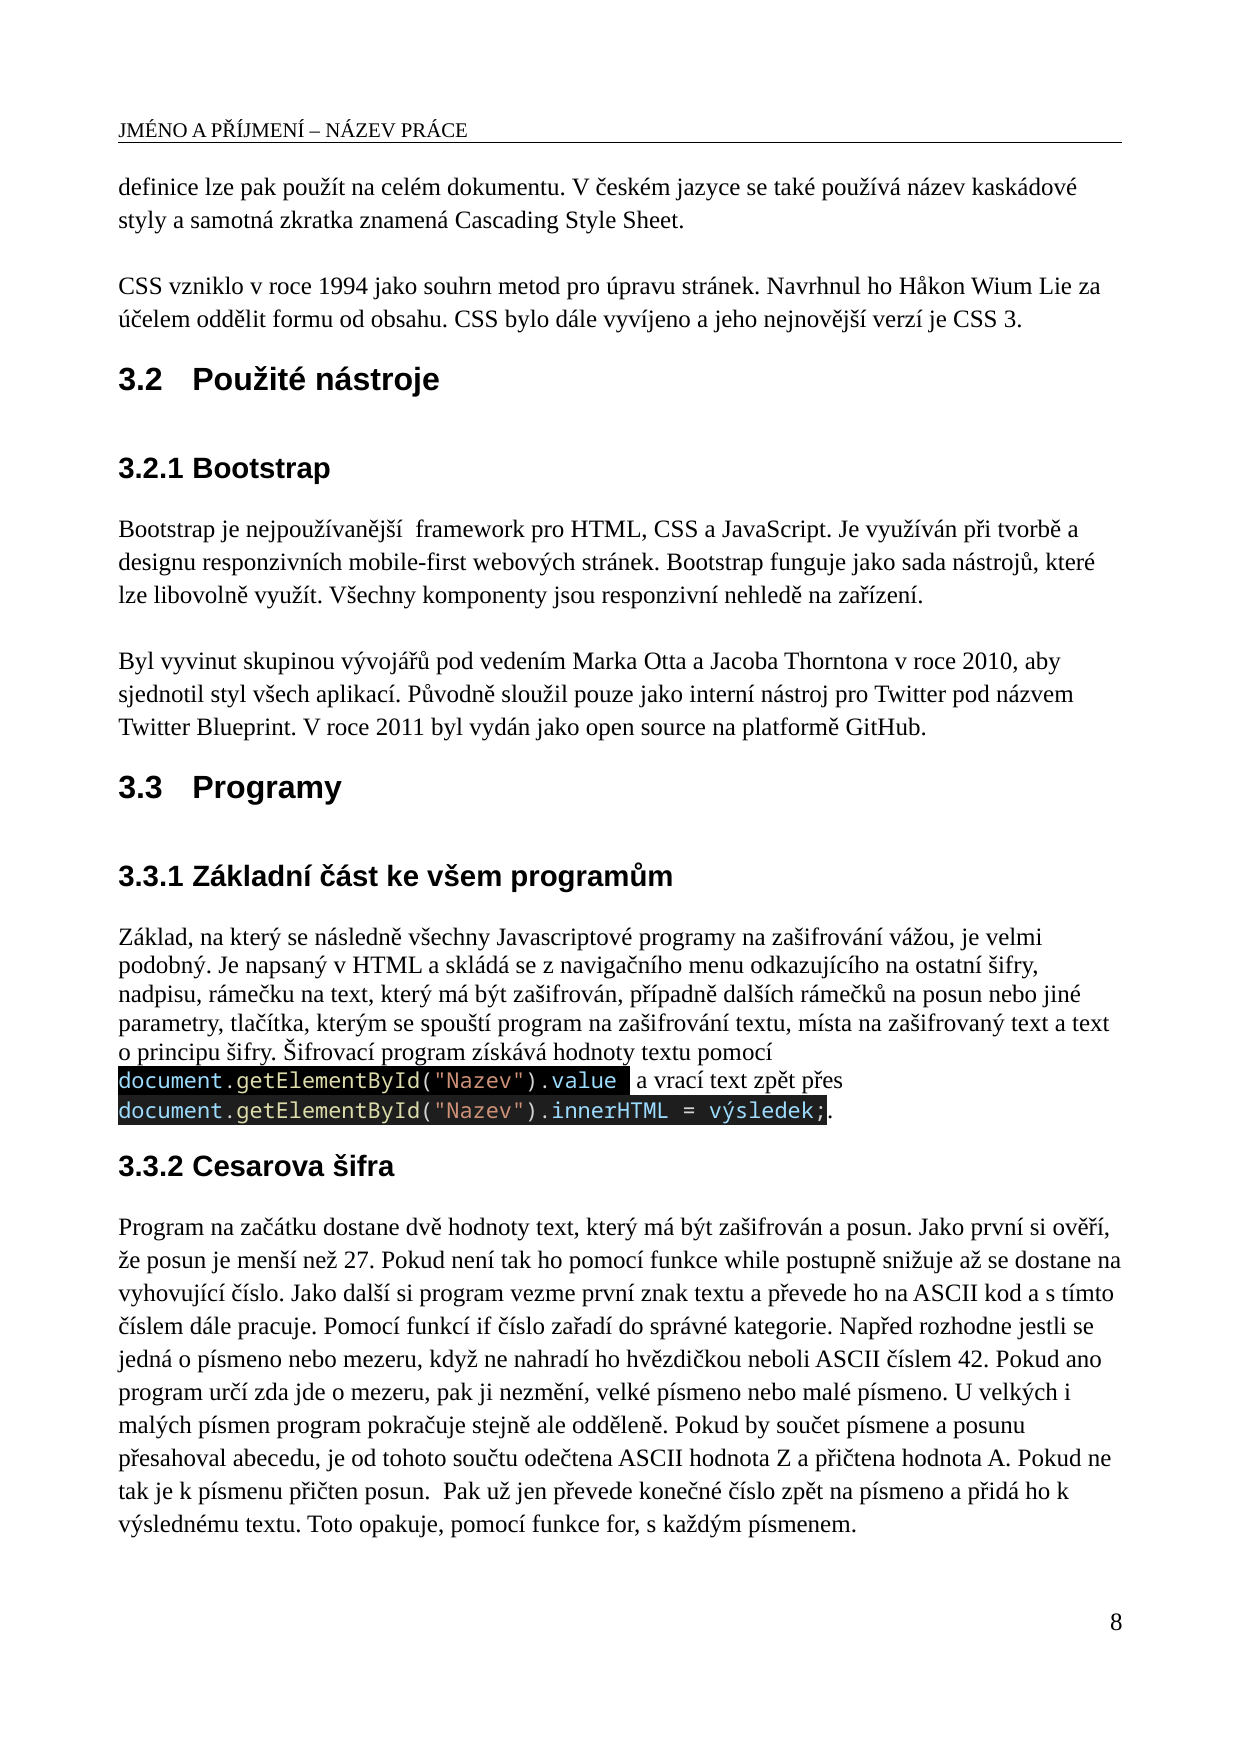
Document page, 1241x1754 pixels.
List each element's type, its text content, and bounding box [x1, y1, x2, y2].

text Bootstrap je nejpoužívanější framework pro HTML, CSS a JavaScript. Je využíván při tvorbě a designu responzivních mobile-first webových stránek. Bootstrap funguje jako sada nástrojů, které lze libovolně využít. Všechny komponenty jsou responzivní nehledě na zařízení. [118, 514, 1122, 608]
subtitle Cesarova šifra [118, 1149, 1122, 1182]
text Program na začátku dostane dvě hodnoty text, který má být zašifrován a posun. Jako první si ověří, že posun je menší než 27. Pokud není tak ho pomocí funkce while postupně snižuje až se dostane na vyhovující číslo. Jako další si program vezme první znak textu a převede ho na ASCII kod a s tímto číslem dále pracuje. Pomocí funkcí if číslo zařadí do správné kategorie. Napřed rozhodne jestli se jedná o písmeno nebo mezeru, když ne nahradí ho hvězdičkou neboli ASCII číslem 42. Pokud ano program určí zda jde o mezeru, pak ji nezmění, velké písmeno nebo malé písmeno. U velkých i malých písmen program pokračuje stejně ale odděleně. Pokud by součet písmene a posunu přesahoval abecedu, je od tohoto součtu odečtena ASCII hodnota Z a přičtena hodnota A. Pokud ne tak je k písmenu přičten posun. Pak už jen převede konečné číslo zpět na písmeno a přidá ho k výslednému textu. Toto opakuje, pomocí funkce for, s každým písmenem. [118, 1212, 1122, 1538]
subtitle Bootstrap [118, 451, 1122, 484]
text CSS vzniklo v roce 1994 jako souhrn metod pro úpravu stránek. Navrhnul ho Håkon Wium Lie za účelem oddělit formu od obsahu. CSS bylo dále vyvíjeno a jeho nejnovější verzí je CSS 3. [118, 271, 1122, 333]
subtitle Základní část ke všem programům [118, 858, 1122, 892]
text Základ, na který se následně všechny Javascriptové programy na zašifrování vážou, je velmi podobný. Je napsaný v HTML a skládá se z navigačního menu odkazujícího na ostatní šifry, nadpisu, rámečku na text, který má být zašifrován, případně dalších rámečků na posun nebo jiné parametry, tlačítka, kterým se spouští program na zašifrování textu, místa na zašifrovaný text a text o principu šifry. Šifrovací program získává hodnoty textu pomocí document.getElementById("Nazev").value a vrací text zpět přes document.getElementById("Nazev").innerHTML = výsledek;. [118, 922, 1122, 1125]
text definice lze pak použít na celém dokumentu. V českém jazyce se také používá název kaskádové styly a samotná zkratka znamená Cascading Style Sheet. [118, 172, 1122, 233]
subtitle Použité nástroje [118, 361, 1122, 397]
subtitle Programy [118, 768, 1122, 805]
text Byl vyvinut skupinou vývojářů pod vedením Marka Otta a Jacoba Thorntona v roce 2010, aby sjednotil styl všech aplikací. Původně sloužil pouze jako interní nástroj pro Twitter pod názvem Twitter Blueprint. V roce 2011 byl vydán jako open source na platformě GitHub. [118, 646, 1122, 741]
